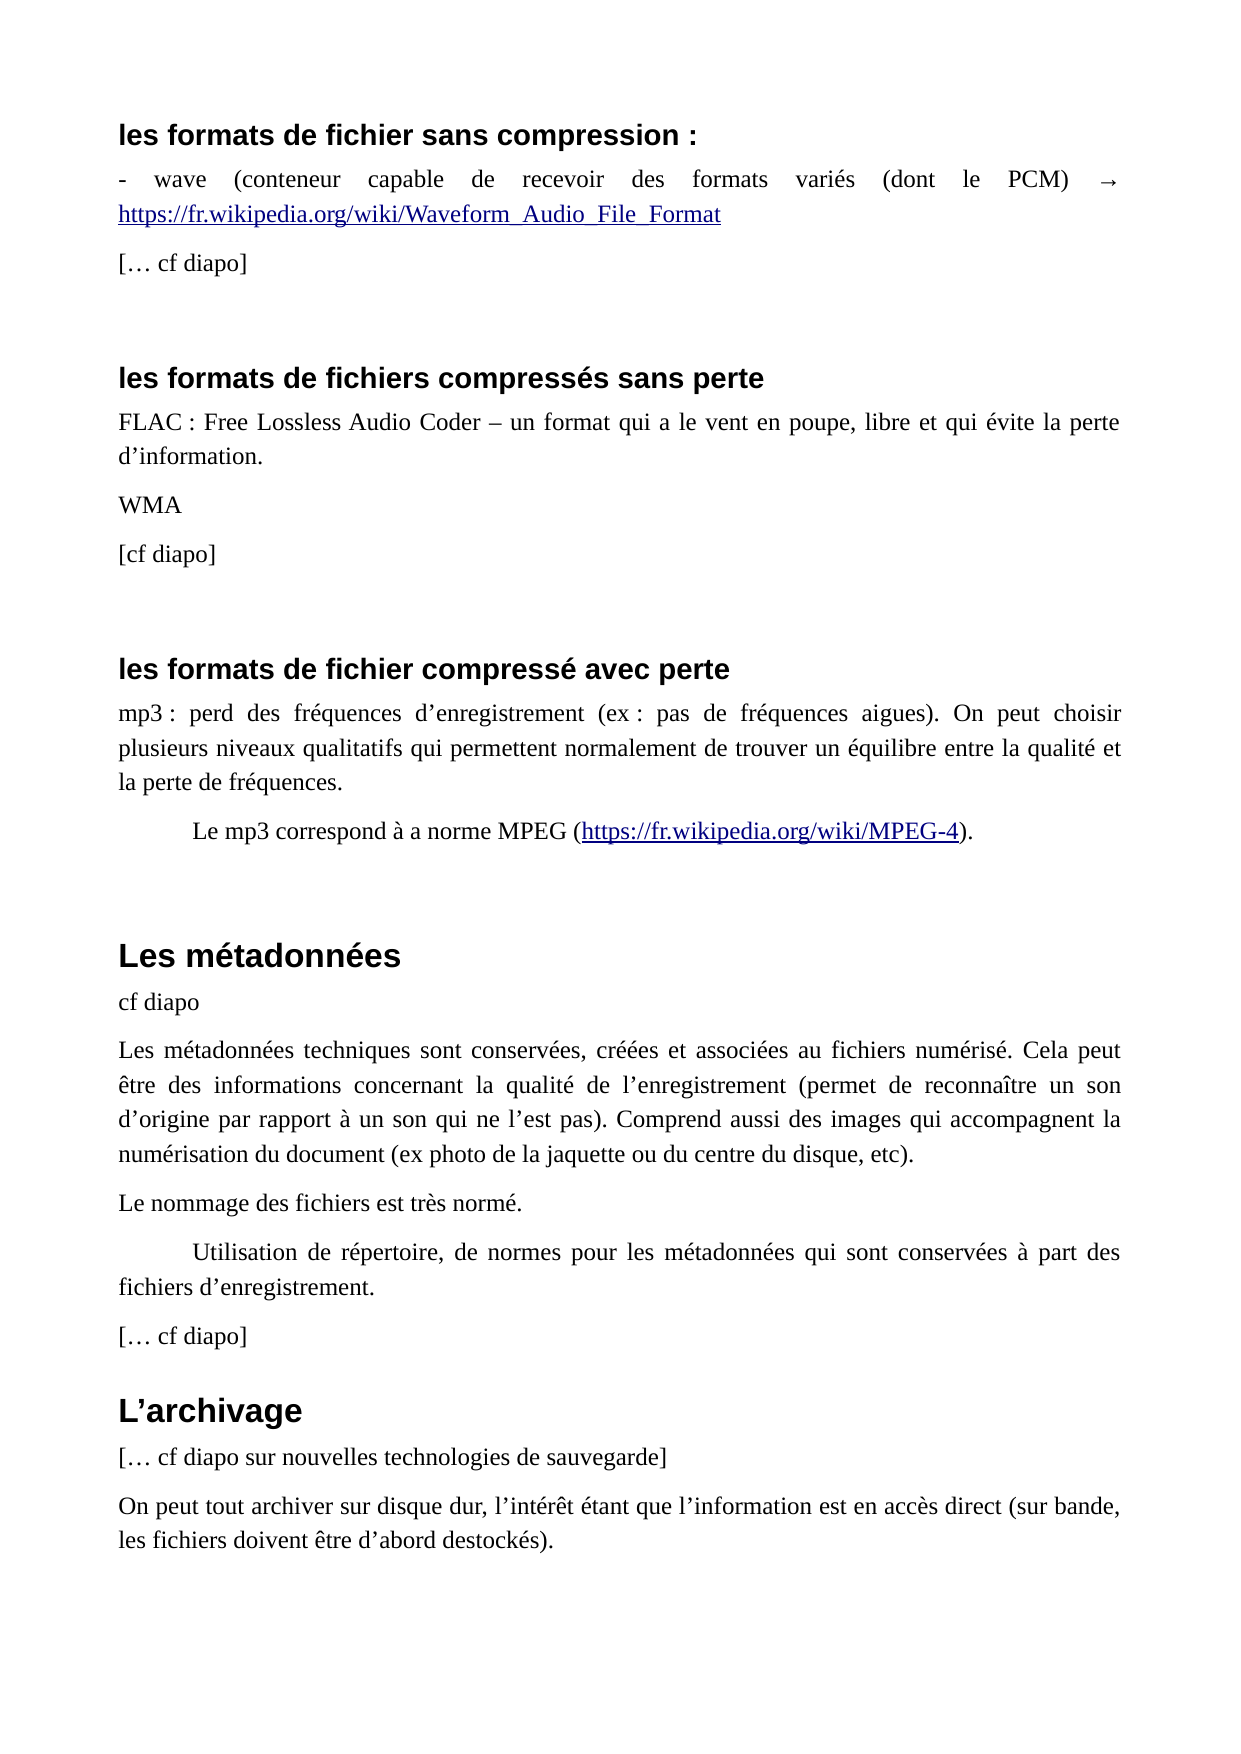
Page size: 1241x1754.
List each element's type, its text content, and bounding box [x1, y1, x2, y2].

text Utilisation de répertoire, de normes pour les métadonnées qui sont conservées à part des fichiers d’enregistrement. [118, 1237, 1122, 1300]
subtitle Les métadonnées [118, 935, 1122, 974]
text mp3 : perd des fréquences d’enregistrement (ex : pas de fréquences aigues). On peut choisir plusieurs niveaux qualitatifs qui permettent normalement de trouver un équilibre entre la qualité et la perte de fréquences. [118, 698, 1122, 796]
text [… cf diapo sur nouvelles technologies de sauvegarde] [118, 1442, 1122, 1471]
subtitle les formats de fichiers compressés sans perte [118, 361, 1122, 394]
text [… cf diapo] [118, 1321, 1122, 1349]
text WMA [118, 490, 1122, 519]
text Les métadonnées techniques sont conservées, créées et associées au fichiers numérisé. Cela peut être des informations concernant la qualité de l’enregistrement (permet de reconnaître un son d’origine par rapport à un son qui ne l’est pas). Comprend aussi des images qui accompagnent la numérisation du document (ex photo de la jaquette ou du centre du disque, etc). [118, 1036, 1122, 1168]
subtitle L’archivage [118, 1391, 1122, 1429]
subtitle les formats de fichier sans compression : [118, 118, 1122, 152]
text [… cf diapo] [118, 248, 1122, 277]
text - wave (conteneur capable de recevoir des formats variés (dont le PCM) → https://fr.wikipedia.org/wiki/Waveform_Audio_File_Format [118, 164, 1122, 228]
text Le mp3 correspond à a norme MPEG (https://fr.wikipedia.org/wiki/MPEG-4). [118, 816, 1122, 845]
text FLAC : Free Lossless Audio Coder – un format qui a le vent en poupe, libre et qui évite la perte d’information. [118, 407, 1122, 470]
text [cf diapo] [118, 539, 1122, 568]
text On peut tout archiver sur disque dur, l’intérêt étant que l’information est en accès direct (sur bande, les fichiers doivent être d’abord destockés). [118, 1491, 1122, 1554]
text cf diapo [118, 987, 1122, 1015]
subtitle les formats de fichier compressé avec perte [118, 652, 1122, 686]
text Le nommage des fichiers est très normé. [118, 1188, 1122, 1217]
